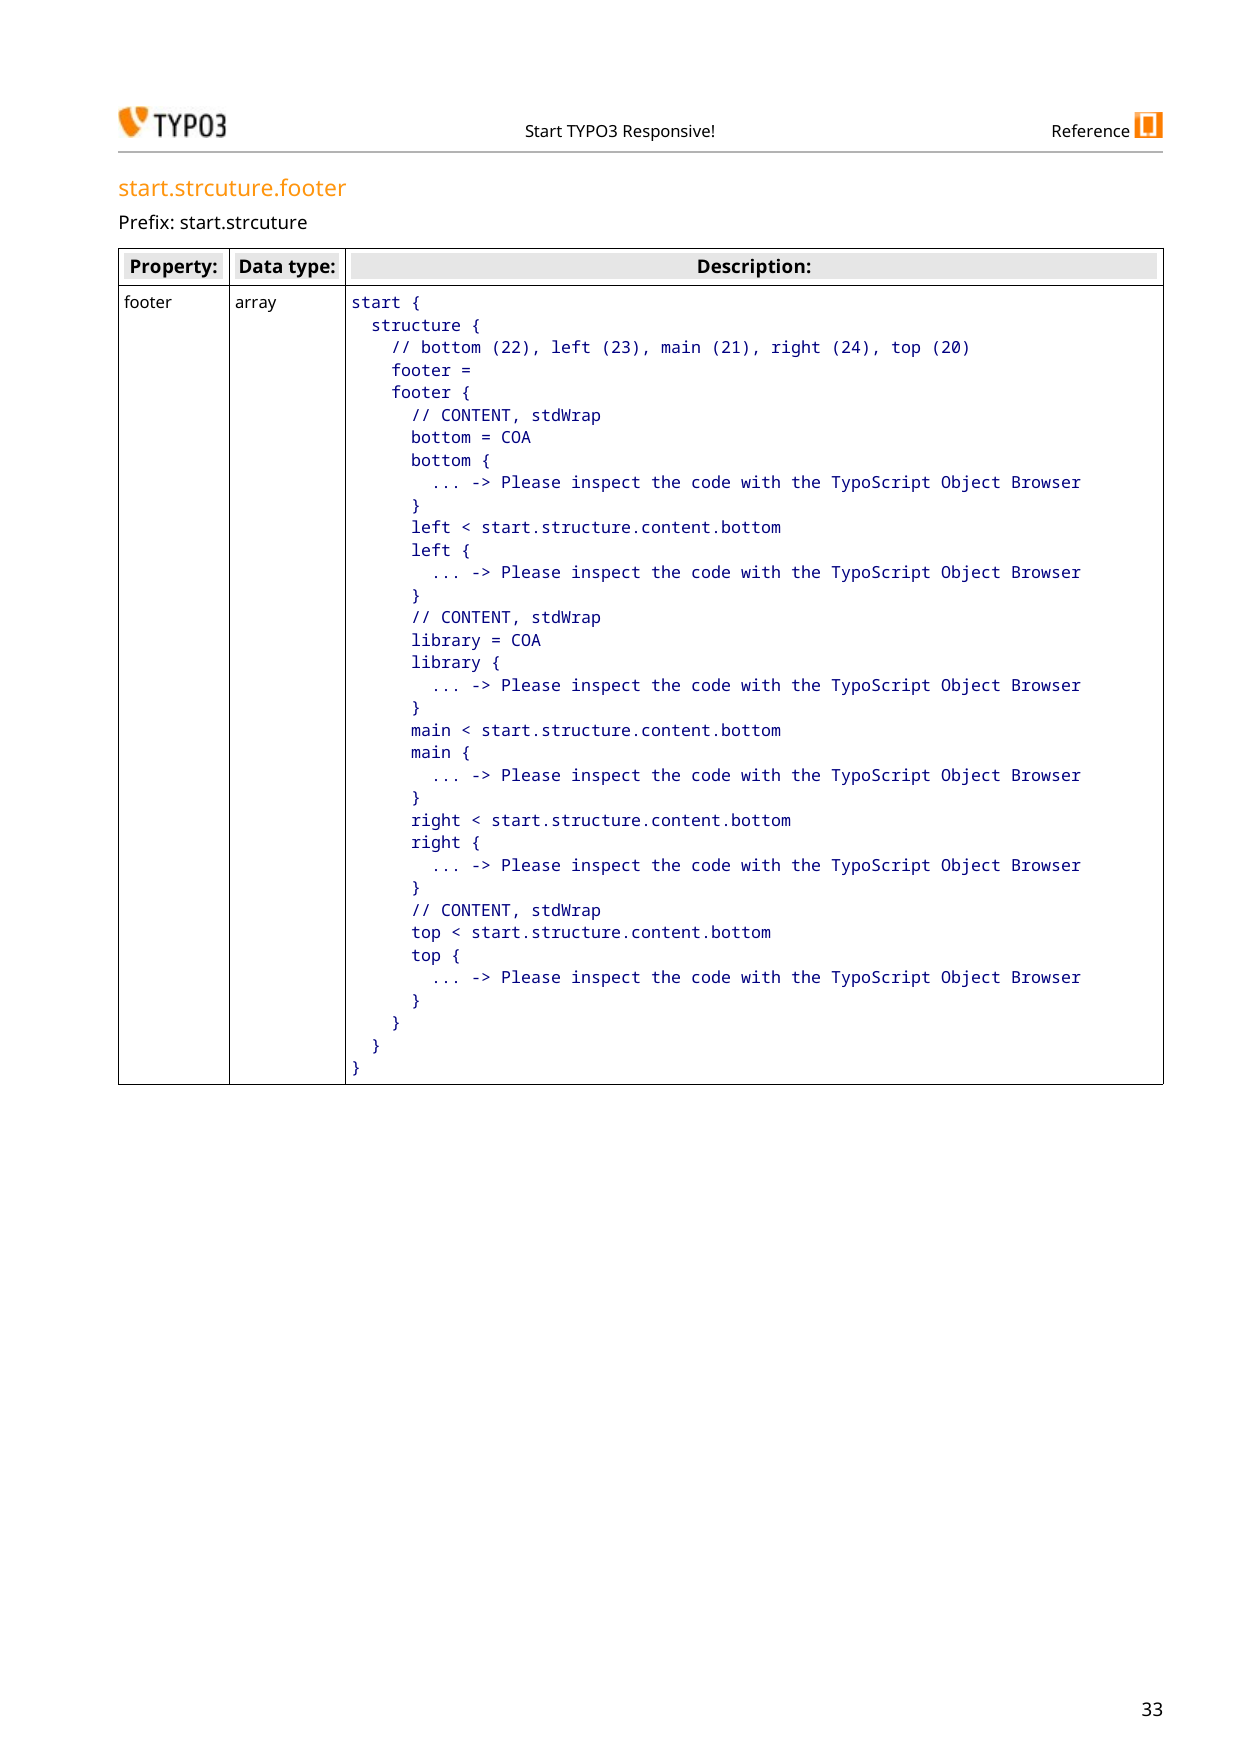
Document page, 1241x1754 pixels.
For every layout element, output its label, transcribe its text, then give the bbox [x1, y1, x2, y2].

table_header Property: [119, 249, 229, 285]
table_cell start { structure { // bottom (22), left (23), main (21), right (24), top (20) footer = footer { // CONTENT, stdWrap bottom = COA bottom { ... -> Please inspect the code with the TypoScript Object Browser } left < start.structure.content.bottom left { ... -> Please inspect the code with the TypoScript Object Browser } // CONTENT, stdWrap library = COA library { ... -> Please inspect the code with the TypoScript Object Browser } main < start.structure.content.bottom main { ... -> Please inspect the code with the TypoScript Object Browser } right < start.structure.content.bottom right { ... -> Please inspect the code with the TypoScript Object Browser } // CONTENT, stdWrap top < start.structure.content.bottom top { ... -> Please inspect the code with the TypoScript Object Browser } } } } [346, 286, 1163, 1084]
table_cell footer [119, 286, 229, 1084]
table_cell array [230, 286, 345, 1084]
picture [118, 106, 227, 138]
table_header Data type: [230, 249, 345, 285]
picture [1134, 112, 1163, 138]
table_header Description: [346, 249, 1163, 285]
text Prefix: start.strcuture [118, 209, 1163, 235]
subtitle start.strcuture.footer [118, 172, 1163, 203]
